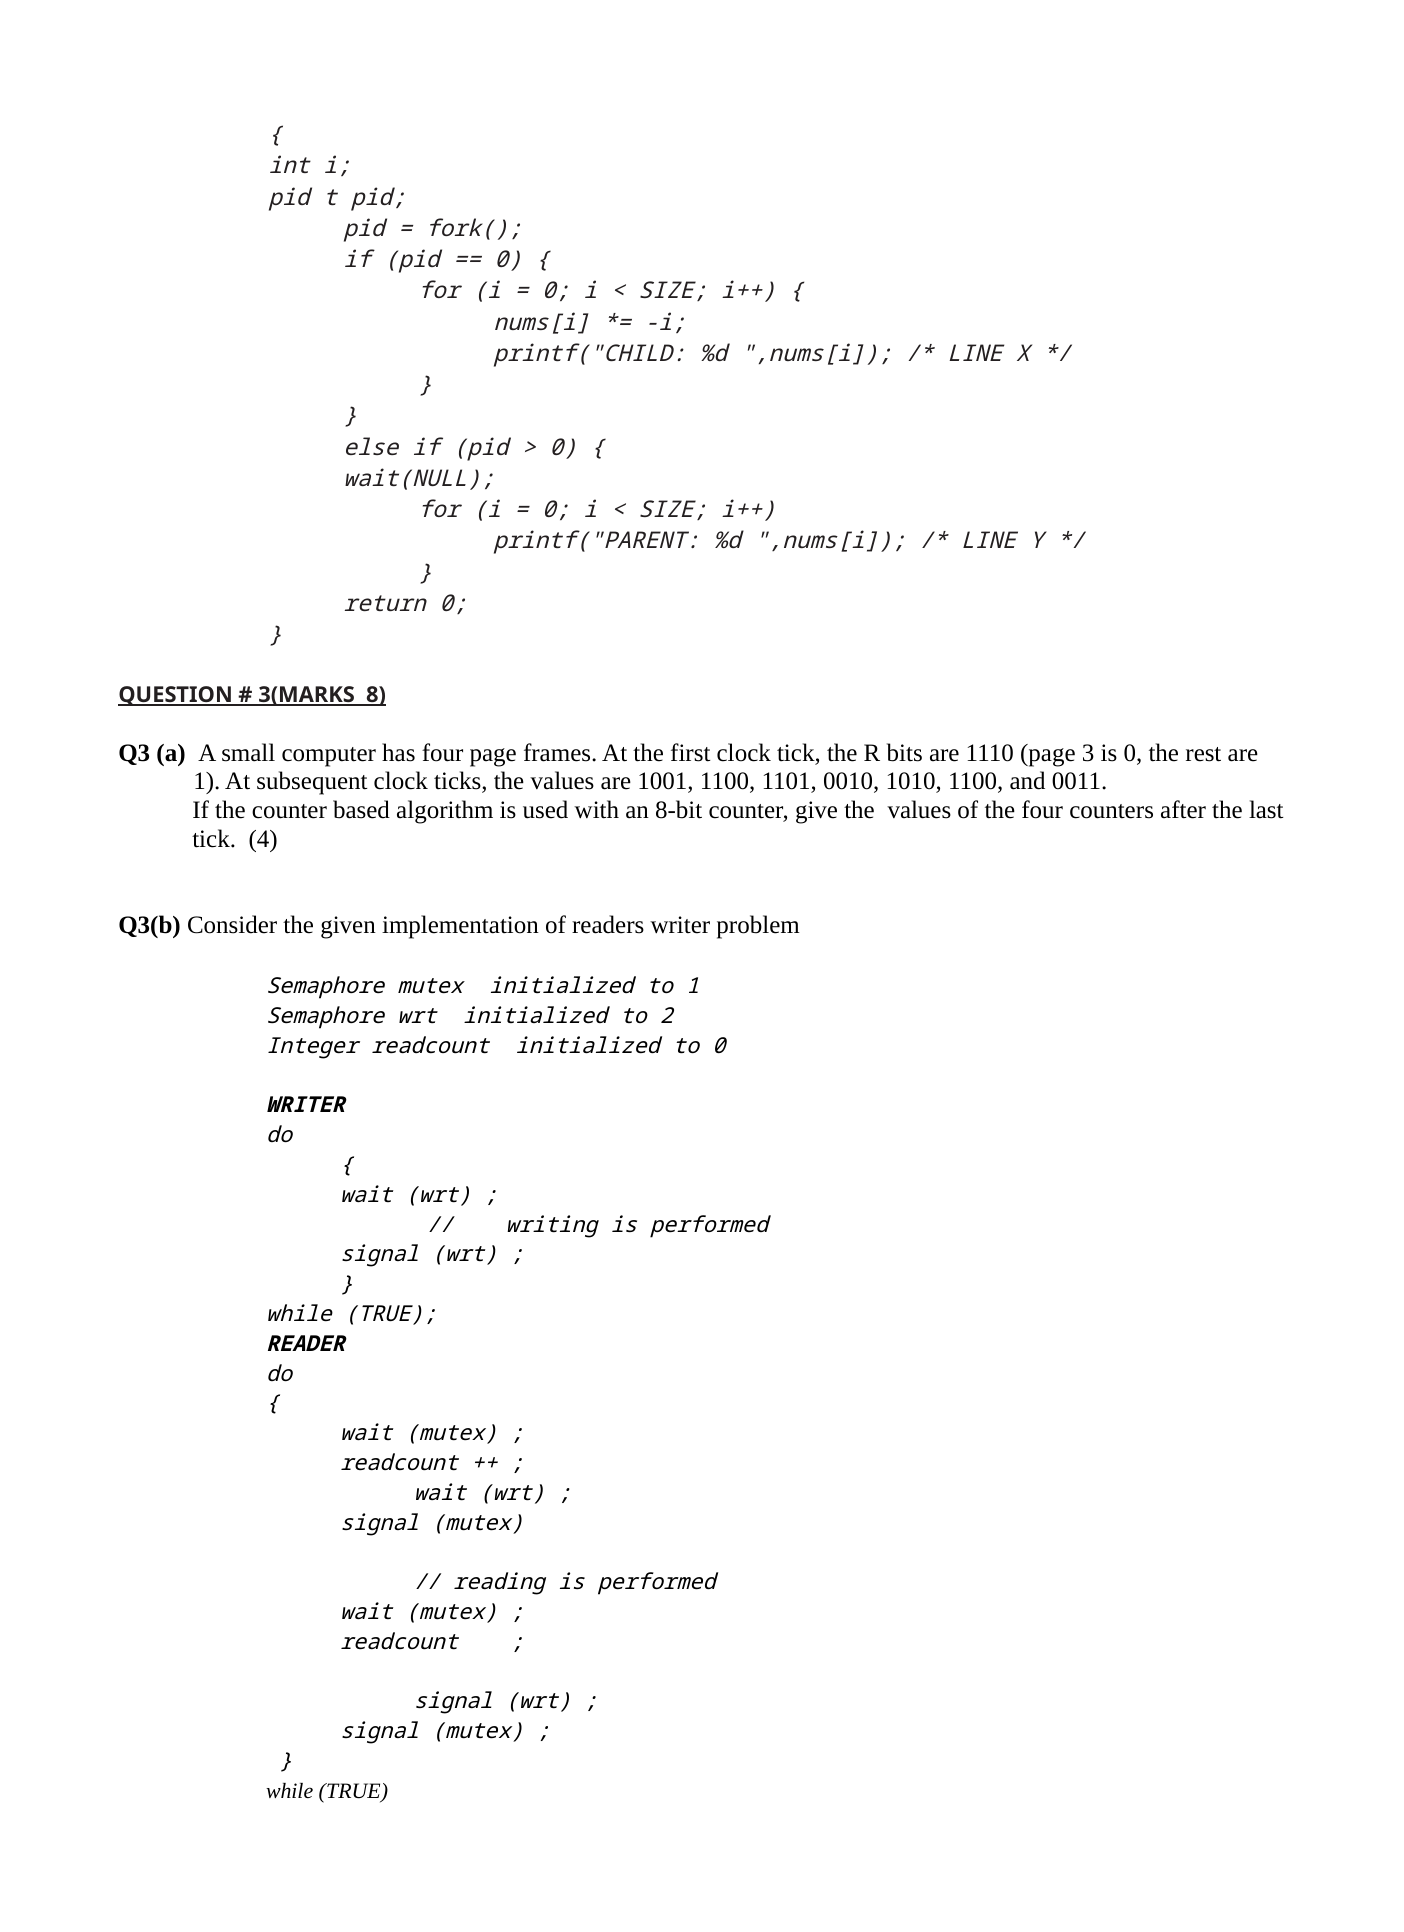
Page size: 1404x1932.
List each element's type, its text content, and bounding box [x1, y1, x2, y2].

text int i; [193, 149, 1286, 181]
text } [266, 1268, 1286, 1298]
text signal (mutex) [266, 1506, 1286, 1536]
text while (TRUE) [266, 1774, 1286, 1804]
text return 0; [268, 587, 1286, 618]
text // reading is performed [266, 1566, 1286, 1596]
text } [343, 368, 1286, 399]
text wait (mutex) ; [266, 1417, 1286, 1447]
text } [268, 399, 1286, 431]
text if (pid == 0) { [268, 243, 1286, 274]
text nums[i] *= -i; [418, 306, 1286, 337]
text Q3(b) Consider the given implementation of readers writer problem [118, 910, 1286, 939]
text do [266, 1357, 1286, 1387]
text readcount ­ ­ ; [266, 1626, 1286, 1655]
text } [266, 1745, 1286, 1774]
text for (i = 0; i < SIZE; i++) [343, 493, 1286, 524]
text { [193, 118, 1286, 149]
text signal (wrt) ; [266, 1238, 1286, 1268]
text If the counter based algorithm is used with an 8-bit counter, give the values of the four counters after the last tick. (4) [118, 795, 1286, 853]
text { [266, 1387, 1286, 1417]
text printf("CHILD: %d ",nums[i]); /* LINE X */ [418, 337, 1286, 368]
text Q3 (a) A small computer has four page frames. At the first clock tick, the R bits are 1110 (page 3 is 0, the rest are 1). At subsequent clock ticks, the values are 1001, 1100, 1101, 0010, 1010, 1100, and 0011. [118, 738, 1286, 795]
text printf("PARENT: %d ",nums[i]); /* LINE Y */ [418, 524, 1286, 556]
text else if (pid > 0) { [268, 431, 1286, 462]
text signal (mutex) ; [266, 1715, 1286, 1745]
text QUESTION # 3(MARKS 8) [118, 679, 1286, 709]
text WRITER [266, 1089, 1286, 1119]
text // writing is performed [266, 1208, 1286, 1238]
text READER [266, 1328, 1286, 1357]
text do [266, 1119, 1286, 1149]
text { [266, 1149, 1286, 1179]
text } [343, 556, 1286, 587]
text for (i = 0; i < SIZE; i++) { [343, 274, 1286, 306]
text signal (wrt) ; [266, 1685, 1286, 1715]
text wait (wrt) ; [266, 1477, 1286, 1506]
text readcount ++ ; [266, 1447, 1286, 1477]
text pid = fork(); [268, 212, 1286, 243]
text wait (mutex) ; [266, 1596, 1286, 1626]
text } [193, 618, 1286, 649]
text Semaphore wrt initialized to 2 [266, 1000, 1286, 1030]
text while (TRUE); [266, 1298, 1286, 1328]
text wait (wrt) ; [266, 1179, 1286, 1208]
text Semaphore mutex initialized to 1 [266, 970, 1286, 1000]
text Integer readcount initialized to 0 [266, 1030, 1286, 1059]
text wait(NULL); [268, 462, 1286, 493]
text pid t pid; [193, 181, 1286, 212]
